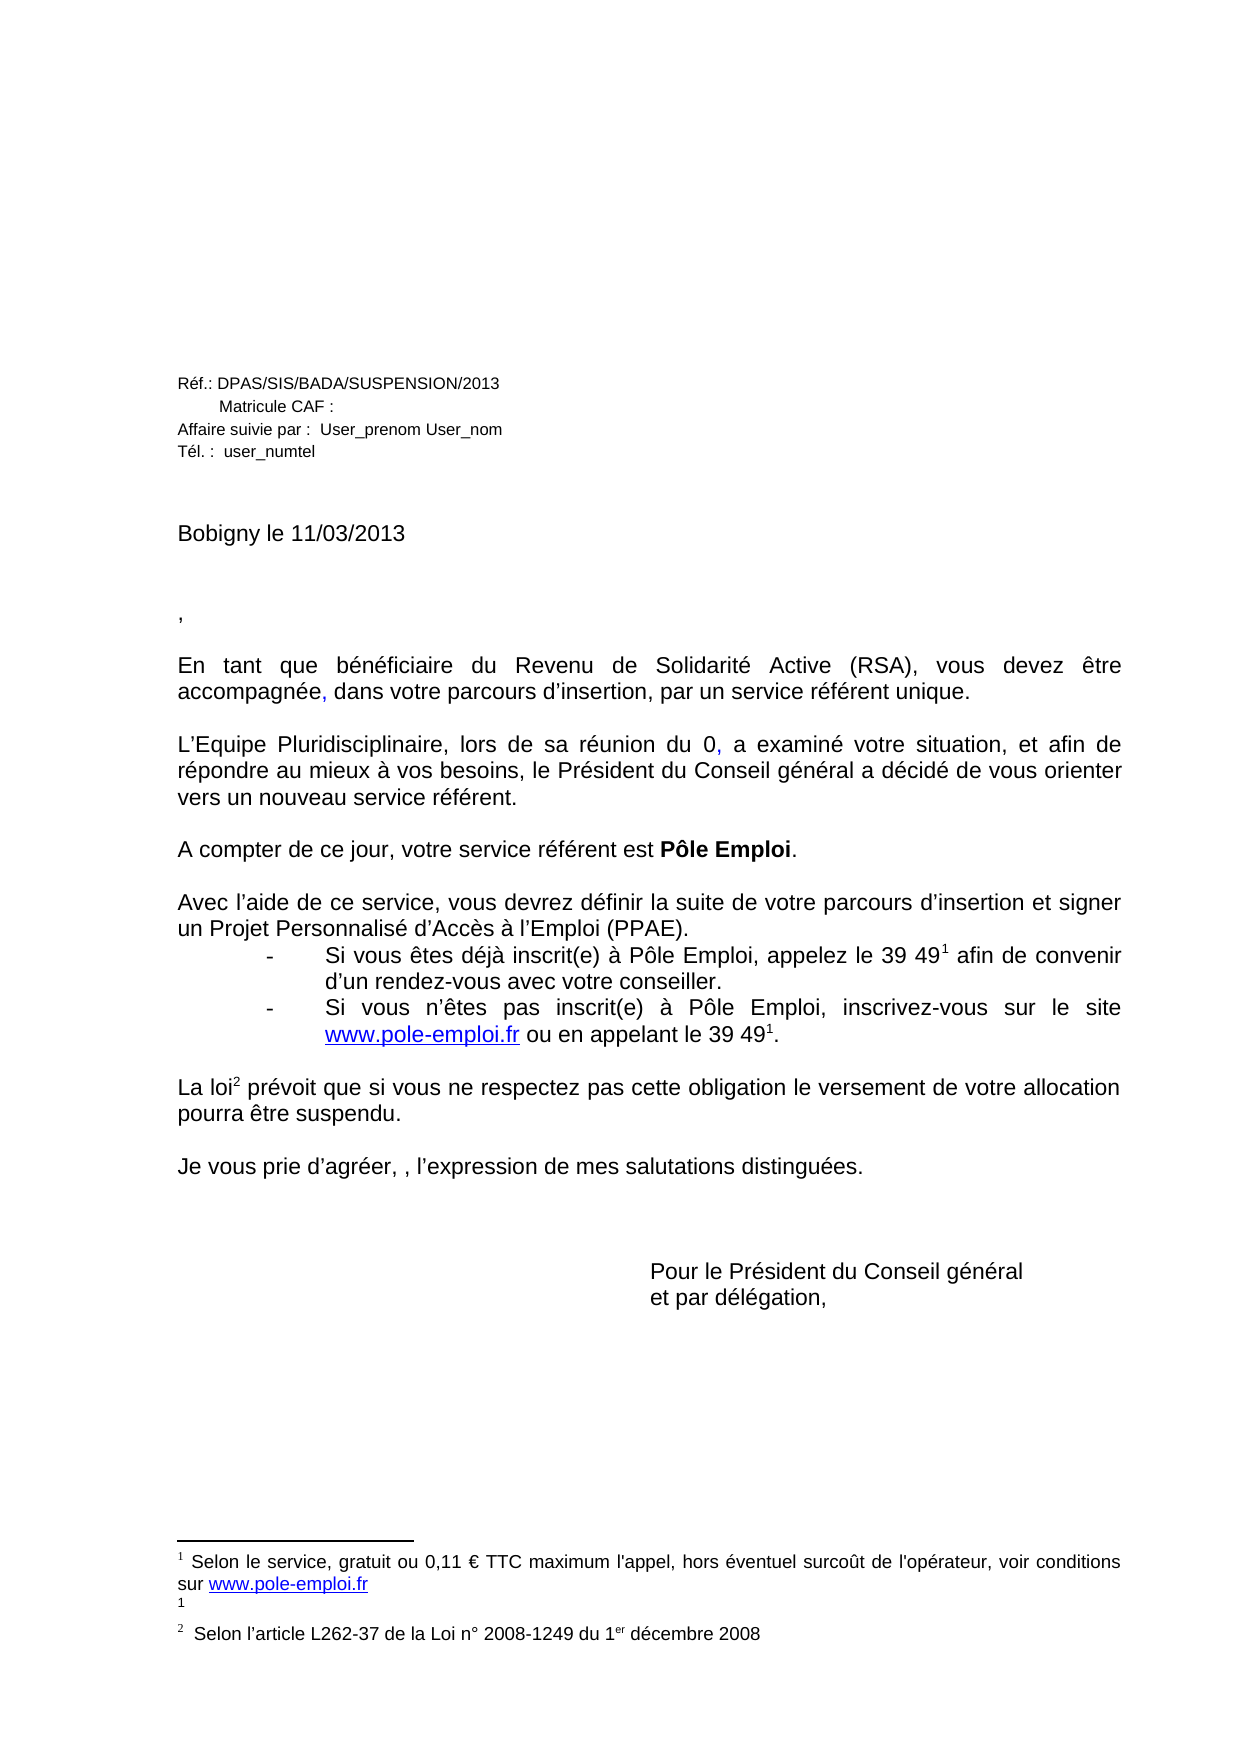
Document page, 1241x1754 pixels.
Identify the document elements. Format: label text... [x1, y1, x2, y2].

list Si vous êtes déjà inscrit(e) à Pôle Emploi, appelez le 39 49 afin de convenir d’un rendez-vous avec votre conseiller. [266, 942, 1122, 994]
table_cell [650, 371, 1122, 546]
text Pour le Président du Conseil général [650, 1258, 1122, 1284]
table_header [650, 233, 1122, 271]
text En tant que bénéficiaire du Revenu de Solidarité Active (RSA), vous devez être accompagnée, dans votre parcours d’insertion, par un service référent unique. [177, 652, 1122, 704]
text , [177, 599, 1122, 625]
table_cell [650, 271, 1122, 371]
text et par délégation, [650, 1284, 1122, 1311]
text Je vous prie d’agréer, , l’expression de mes salutations distinguées. [177, 1153, 1122, 1179]
table_header [177, 233, 649, 271]
list Selon le service, gratuit ou 0,11 € TTC maximum l'appel, hors éventuel surcoût de l'opérateur, voir conditions sur www.pole-emploi.fr [177, 1547, 1122, 1595]
list Si vous n’êtes pas inscrit(e) à Pôle Emploi, inscrivez-vous sur le site www.pole-emploi.fr ou en appelant le 39 49. [266, 994, 1122, 1047]
text A compter de ce jour, votre service référent est Pôle Emploi. [177, 836, 1122, 862]
text Avec l’aide de ce service, vous devrez définir la suite de votre parcours d’insertion et signer un Projet Personnalisé d’Accès à l’Emploi (PPAE). [177, 889, 1122, 942]
table_cell Réf.: DPAS/SIS/BADA/SUSPENSION/2013 Matricule CAF : Affaire suivie par : user_prenom user_nom Tél. : user_numtel Bobigny le 11/03/2013 [177, 371, 649, 546]
table_cell [177, 271, 649, 371]
text La loi prévoit que si vous ne respectez pas cette obligation le versement de votre allocation pourra être suspendu. [177, 1073, 1122, 1126]
text Selon l’article L262-37 de la Loi n° 2008-1249 du 1er décembre 2008 [177, 1621, 1122, 1645]
text L’Equipe Pluridisciplinaire, lors de sa réunion du 0, a examiné votre situation, et afin de répondre au mieux à vos besoins, le Président du Conseil général a décidé de vous orienter vers un nouveau service référent. [177, 731, 1122, 810]
